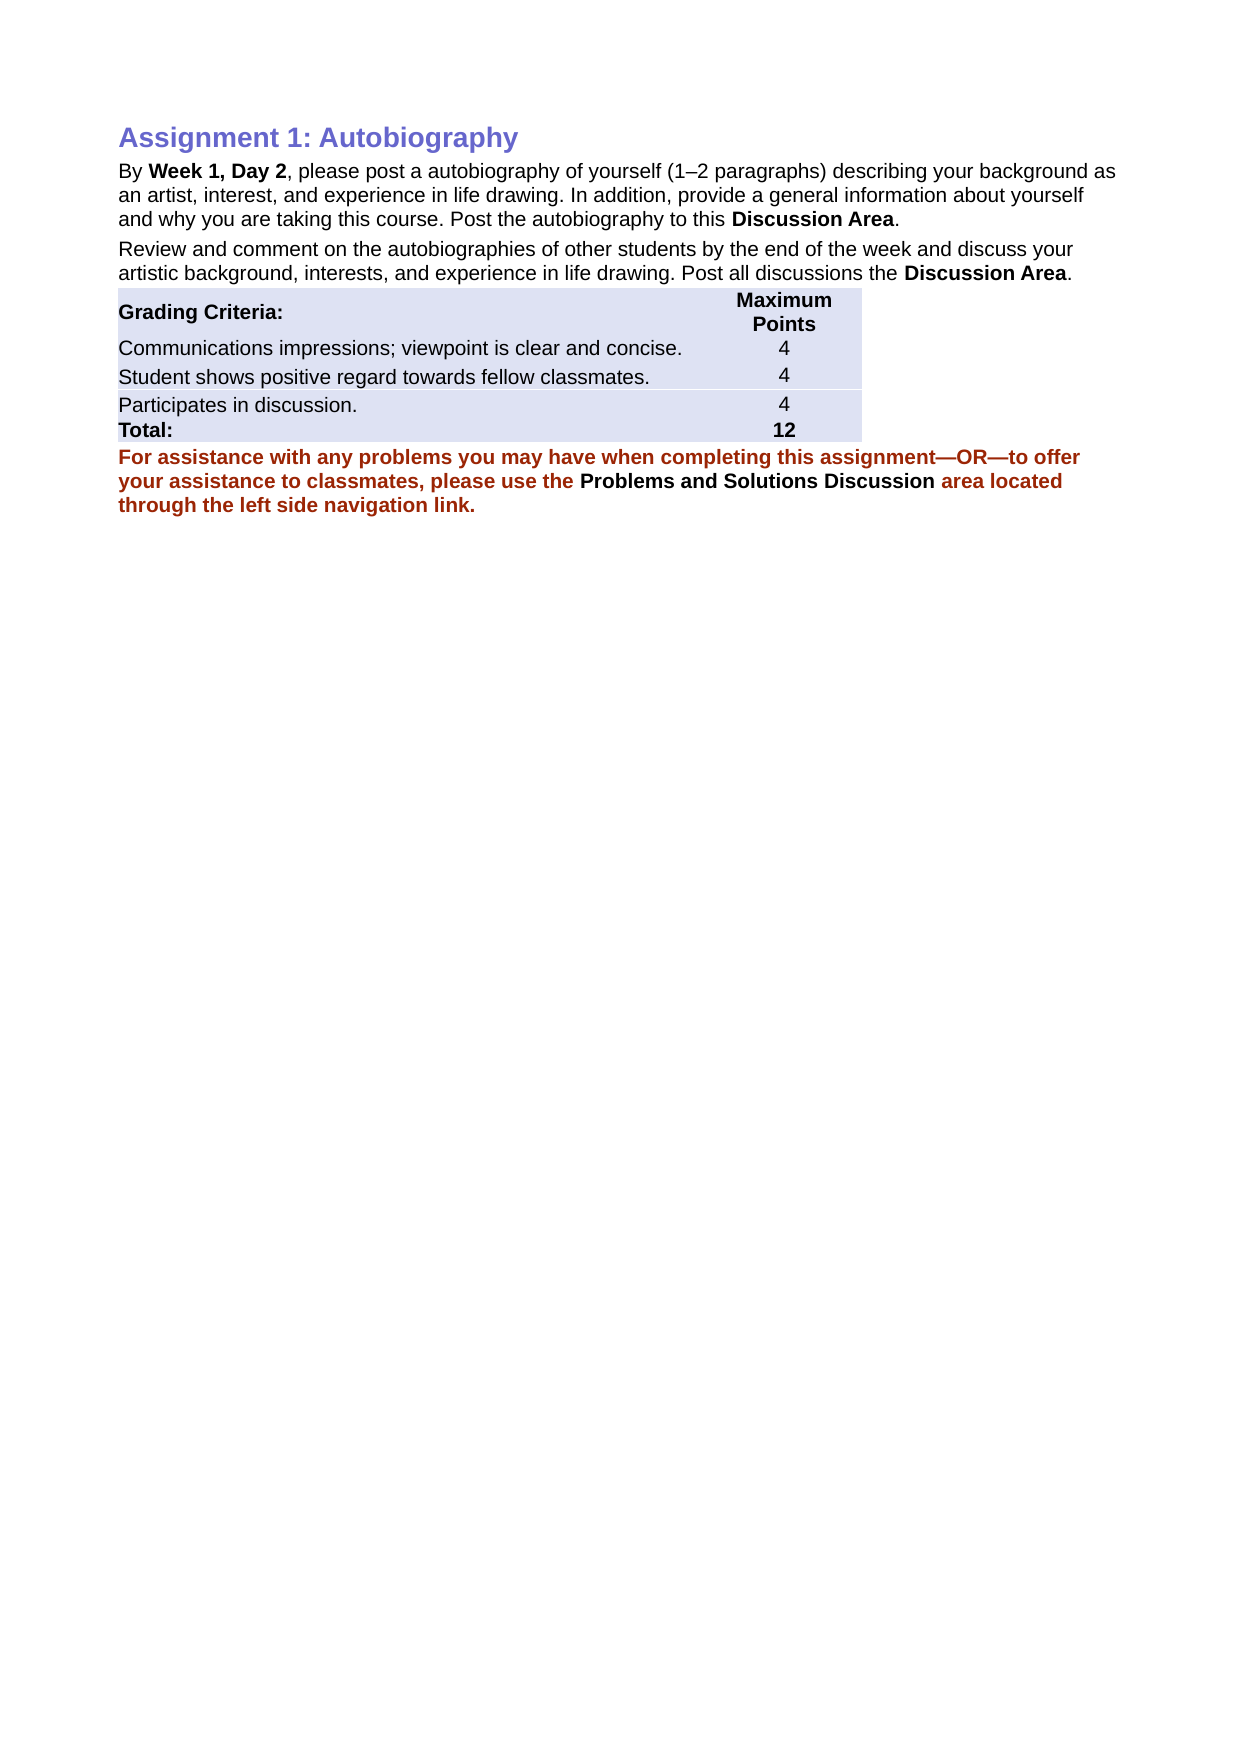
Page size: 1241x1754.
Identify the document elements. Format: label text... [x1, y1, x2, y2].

table_cell 4 [706, 361, 862, 389]
text By Week 1, Day 2, please post a autobiography of yourself (1–2 paragraphs) describing your background as an artist, interest, and experience in life drawing. In addition, provide a general information about yourself and why you are taking this course. Post the autobiography to this Discussion Area. [118, 159, 1122, 231]
table_cell 4 [706, 390, 862, 418]
table_cell Student shows positive regard towards fellow classmates. [118, 361, 706, 389]
table_header Grading Criteria: [118, 288, 706, 336]
table_cell Participates in discussion. [118, 390, 706, 418]
table_header Maximum Points [706, 288, 862, 336]
table_cell 4 [706, 336, 862, 361]
text Review and comment on the autobiographies of other students by the end of the week and discuss your artistic background, interests, and experience in life drawing. Post all discussions the Discussion Area. [118, 237, 1122, 285]
table_cell 12 [706, 418, 862, 442]
table_cell Communications impressions; viewpoint is clear and concise. [118, 336, 706, 361]
table_cell Total: [118, 418, 706, 442]
text For assistance with any problems you may have when completing this assignment—OR—to offer your assistance to classmates, please use the Problems and Solutions Discussion area located through the left side navigation link. [118, 445, 1122, 517]
text Assignment 1: Autobiography [118, 121, 1122, 153]
